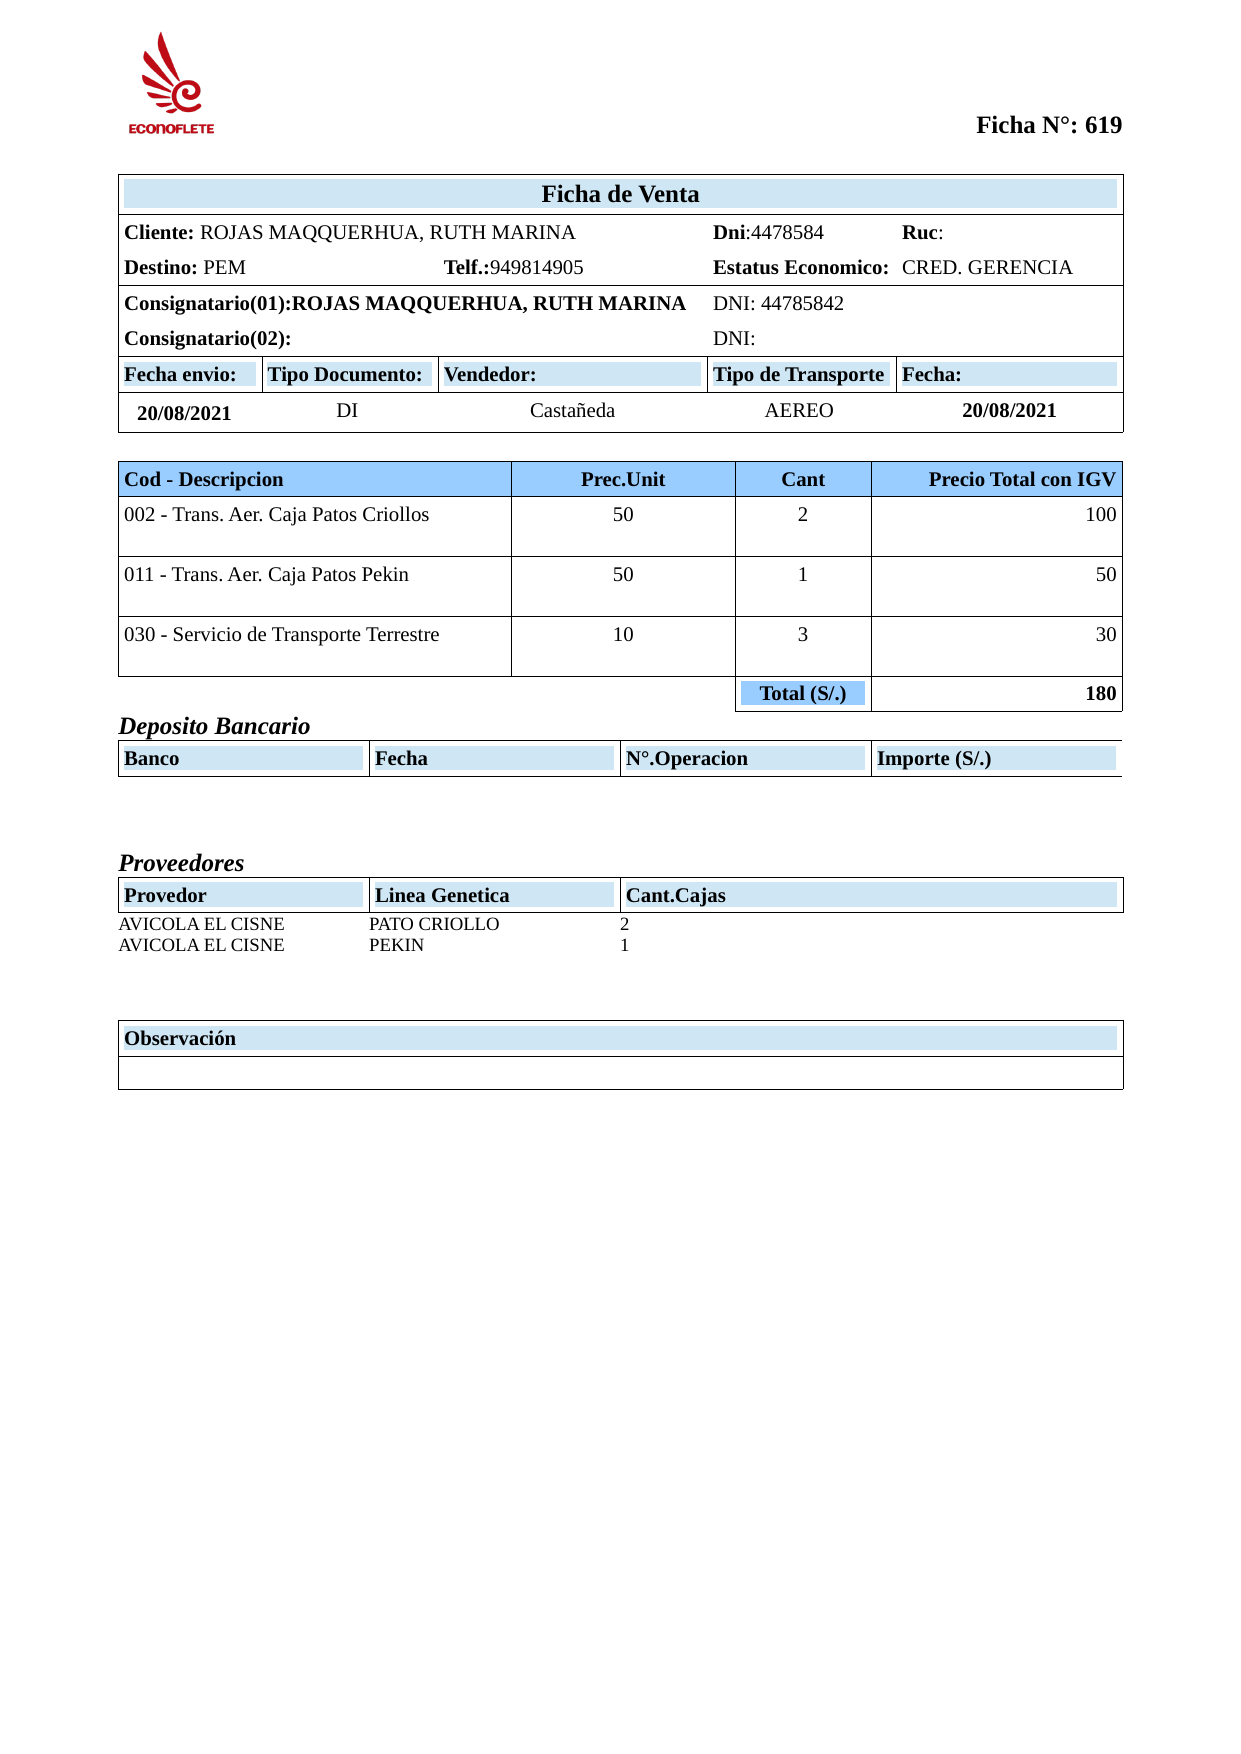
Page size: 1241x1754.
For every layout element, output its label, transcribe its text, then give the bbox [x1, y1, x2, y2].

table_header Provedor [119, 878, 369, 912]
table_header Precio Total con IGV [872, 462, 1122, 496]
table_cell Vendedor: [439, 357, 707, 392]
table_cell CRED. GERENCIA [896, 249, 1123, 285]
table_cell [620, 777, 871, 800]
table_cell 3 [736, 617, 871, 676]
table_cell Dni:4478584 [707, 215, 896, 249]
table_cell [620, 999, 1123, 1020]
table_cell [369, 800, 620, 824]
table_cell 011 - Trans. Aer. Caja Patos Pekin [119, 557, 511, 616]
table_header Cant.Cajas [621, 878, 1123, 912]
table_cell 30 [872, 617, 1122, 676]
table_header N°.Operacion [621, 741, 871, 776]
table_cell [620, 956, 1123, 977]
table_cell [369, 777, 620, 800]
table_cell 1 [620, 934, 1123, 956]
table_cell [620, 977, 1123, 999]
table_cell 50 [872, 557, 1122, 616]
table_cell [118, 777, 369, 800]
table_cell 50 [512, 557, 735, 616]
table_cell PEKIN [369, 934, 620, 956]
table_cell Cliente: ROJAS MAQQUERHUA, RUTH MARINA [119, 215, 707, 249]
table_cell Castañeda [438, 393, 707, 432]
table_cell AVICOLA EL CISNE [118, 934, 369, 956]
table_cell [620, 800, 871, 824]
table_cell 030 - Servicio de Transporte Terrestre [119, 617, 511, 676]
text Deposito Bancario [118, 711, 1122, 740]
table_cell 100 [872, 497, 1122, 556]
table_cell [871, 824, 1122, 848]
table_header Observación [119, 1021, 1123, 1056]
table_cell 20/08/2021 [896, 393, 1123, 432]
table_cell Consignatario(02): [119, 321, 707, 356]
table_cell Tipo de Transporte [708, 357, 896, 392]
table_cell 180 [872, 677, 1122, 711]
table_cell [369, 824, 620, 848]
table_cell [871, 800, 1122, 824]
table_cell DI [262, 393, 438, 432]
table_header Fecha [370, 741, 620, 776]
table_cell Destino: PEM [119, 249, 438, 285]
table_cell [118, 977, 369, 999]
table_cell [369, 999, 620, 1020]
table_cell Tipo Documento: [263, 357, 438, 392]
table_header Banco [119, 741, 369, 776]
table_cell [369, 977, 620, 999]
table_cell DNI: 44785842 [707, 286, 1123, 321]
table_cell [118, 800, 369, 824]
table_cell 10 [512, 617, 735, 676]
table_header Cod - Descripcion [119, 462, 511, 496]
table_cell [118, 677, 511, 711]
table_header Linea Genetica [370, 878, 620, 912]
table_cell [118, 824, 369, 848]
table_cell [511, 677, 735, 711]
table_cell Telf.:949814905 [438, 249, 707, 285]
table_header Cant [736, 462, 871, 496]
text Proveedores [118, 848, 1122, 877]
table_header Prec.Unit [512, 462, 735, 496]
table_cell 20/08/2021 [119, 393, 262, 432]
table_header Ficha de Venta [119, 175, 1123, 214]
table_cell PATO CRIOLLO [369, 913, 620, 934]
table_cell 2 [620, 913, 1123, 934]
table_cell [118, 956, 369, 977]
table_cell [119, 1057, 1123, 1089]
picture [118, 31, 225, 134]
table_cell [871, 777, 1122, 800]
table_cell Estatus Economico: [707, 249, 896, 285]
table_cell Fecha envio: [119, 357, 262, 392]
table_cell Consignatario(01):ROJAS MAQQUERHUA, RUTH MARINA [119, 286, 707, 321]
table_cell 2 [736, 497, 871, 556]
table_cell DNI: [707, 321, 1123, 356]
table_cell Total (S/.) [736, 677, 871, 711]
table_cell [369, 956, 620, 977]
table_cell [620, 824, 871, 848]
table_cell 1 [736, 557, 871, 616]
table_cell 50 [512, 497, 735, 556]
table_cell [118, 999, 369, 1020]
table_cell Fecha: [897, 357, 1123, 392]
table_cell AVICOLA EL CISNE [118, 913, 369, 934]
table_cell Ruc: [896, 215, 1123, 249]
table_cell AEREO [707, 393, 896, 432]
table_cell 002 - Trans. Aer. Caja Patos Criollos [119, 497, 511, 556]
table_header Importe (S/.) [872, 741, 1122, 776]
